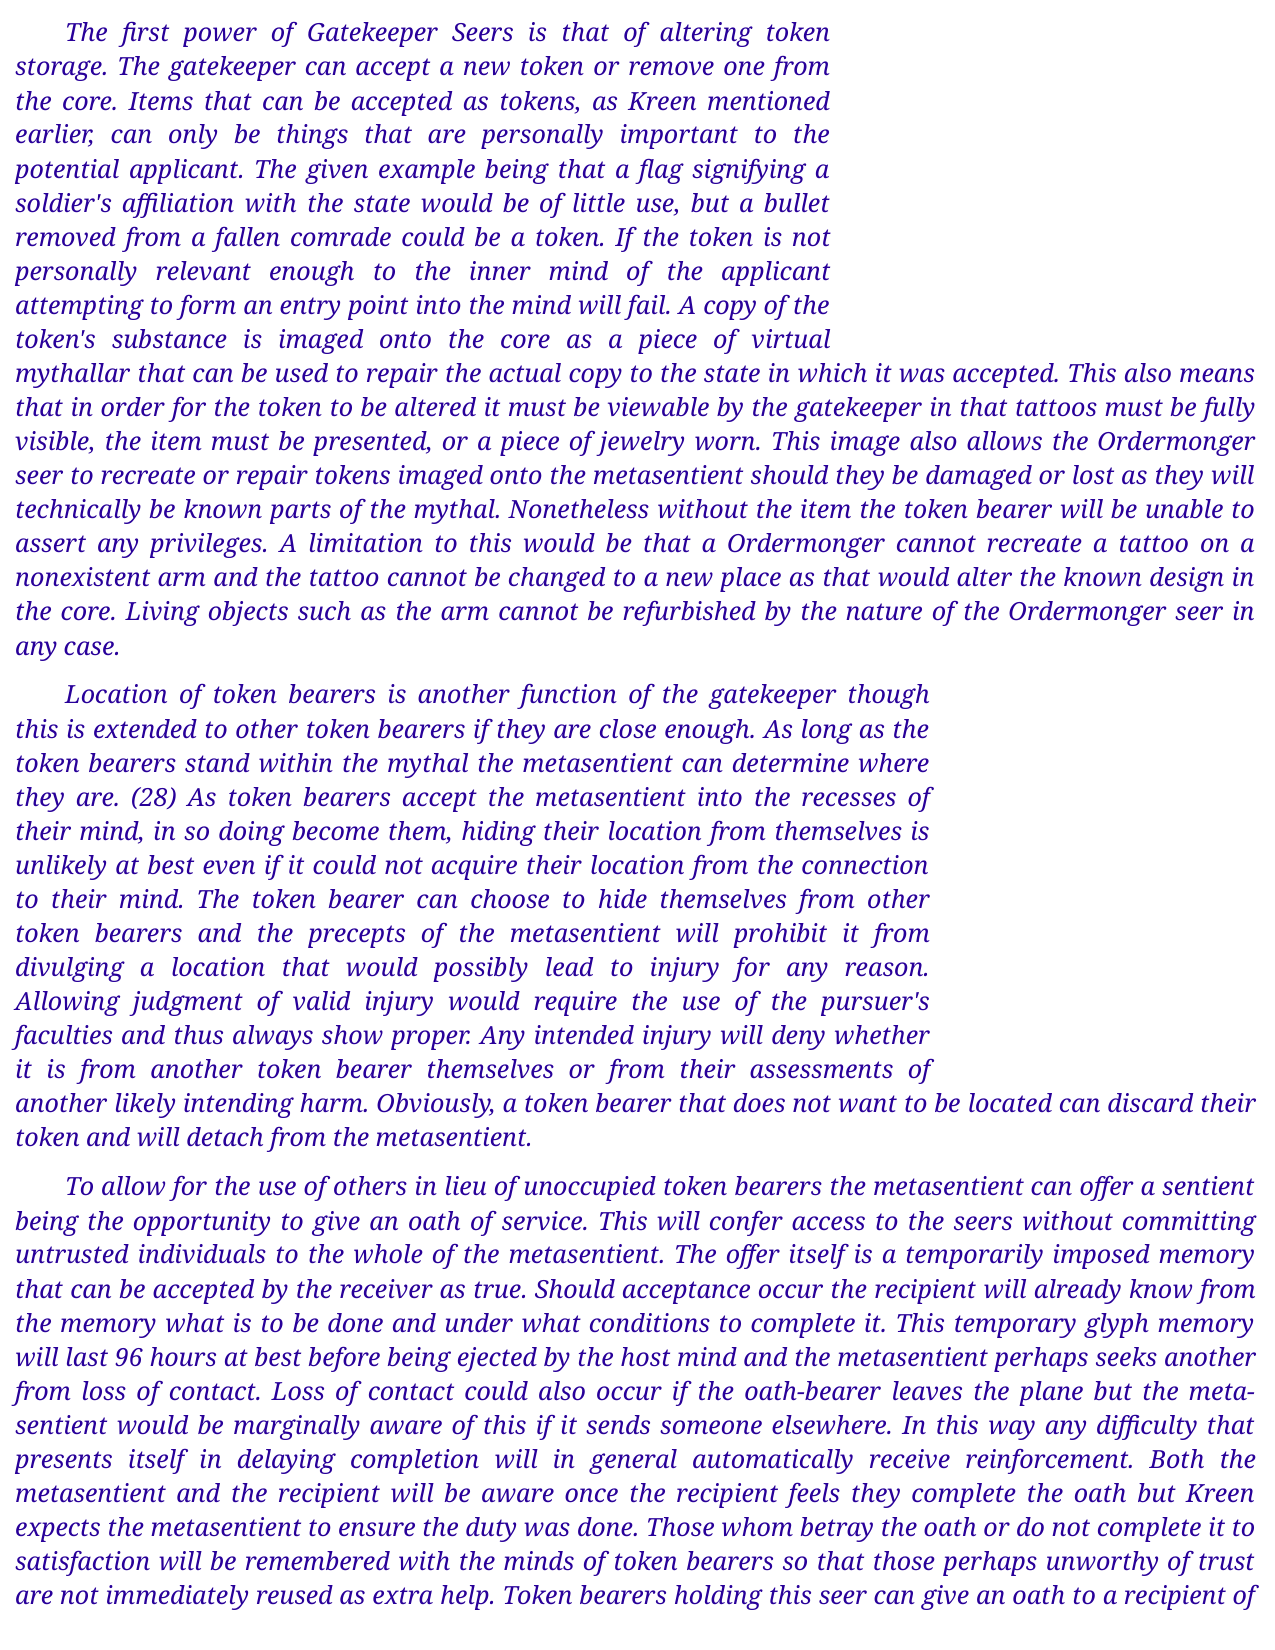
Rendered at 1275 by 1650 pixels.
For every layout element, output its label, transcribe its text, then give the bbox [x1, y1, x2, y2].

text Location of token bearers is another function of the gatekeeper though this is extended to other token bearers if they are close enough. As long as the token bearers stand within the mythal the metasentient can determine where they are. (28) As token bearers accept the metasentient into the recesses of their mind, in so doing become them, hiding their location from themselves is unlikely at best even if it could not acquire their location from the connection to their mind. The token bearer can choose to hide themselves from other token bearers and the precepts of the metasentient will prohibit it from divulging a location that would possibly lead to injury for any reason. Allowing judgment of valid injury would require the use of the pursuer's faculties and thus always show proper. Any intended injury will deny whether it is from another token bearer themselves or from their assessments of another likely intending harm. Obviously, a token bearer that does not want to be located can discard their token and will detach from the metasentient. [15, 677, 1260, 1154]
text The first power of Gatekeeper Seers is that of altering token storage. The gatekeeper can accept a new token or remove one from the core. Items that can be accepted as tokens, as Kreen mentioned earlier, can only be things that are personally important to the potential applicant. The given example being that a flag signifying a soldier's affiliation with the state would be of little use, but a bullet removed from a fallen comrade could be a token. If the token is not personally relevant enough to the inner mind of the applicant attempting to form an entry point into the mind will fail. A copy of the token's substance is imaged onto the core as a piece of virtual mythallar that can be used to repair the actual copy to the state in which it was accepted. This also means that in order for the token to be altered it must be viewable by the gatekeeper in that tattoos must be fully visible, the item must be presented, or a piece of jewelry worn. This image also allows the Ordermonger seer to recreate or repair tokens imaged onto the metasentient should they be damaged or lost as they will technically be known parts of the mythal. Nonetheless without the item the token bearer will be unable to assert any privileges. A limitation to this would be that a Ordermonger cannot recreate a tattoo on a nonexistent arm and the tattoo cannot be changed to a new place as that would alter the known design in the core. Living objects such as the arm cannot be refurbished by the nature of the Ordermonger seer in any case. [15, 15, 1260, 662]
text To allow for the use of others in lieu of unoccupied token bearers the metasentient can offer a sentient being the opportunity to give an oath of service. This will confer access to the seers without committing untrusted individuals to the whole of the metasentient. The offer itself is a temporarily imposed memory that can be accepted by the receiver as true. Should acceptance occur the recipient will already know from the memory what is to be done and under what conditions to complete it. This temporary glyph memory will last 96 hours at best before being ejected by the host mind and the metasentient perhaps seeks another from loss of contact. Loss of contact could also occur if the oath-bearer leaves the plane but the meta-sentient would be marginally aware of this if it sends someone elsewhere. In this way any difficulty that presents itself in delaying completion will in general automatically receive reinforcement. Both the metasentient and the recipient will be aware once the recipient feels they complete the oath but Kreen expects the metasentient to ensure the duty was done. Those whom betray the oath or do not complete it to satisfaction will be remembered with the minds of token bearers so that those perhaps unworthy of trust are not immediately reused as extra help. Token bearers holding this seer can give an oath to a recipient of [15, 1169, 1260, 1612]
